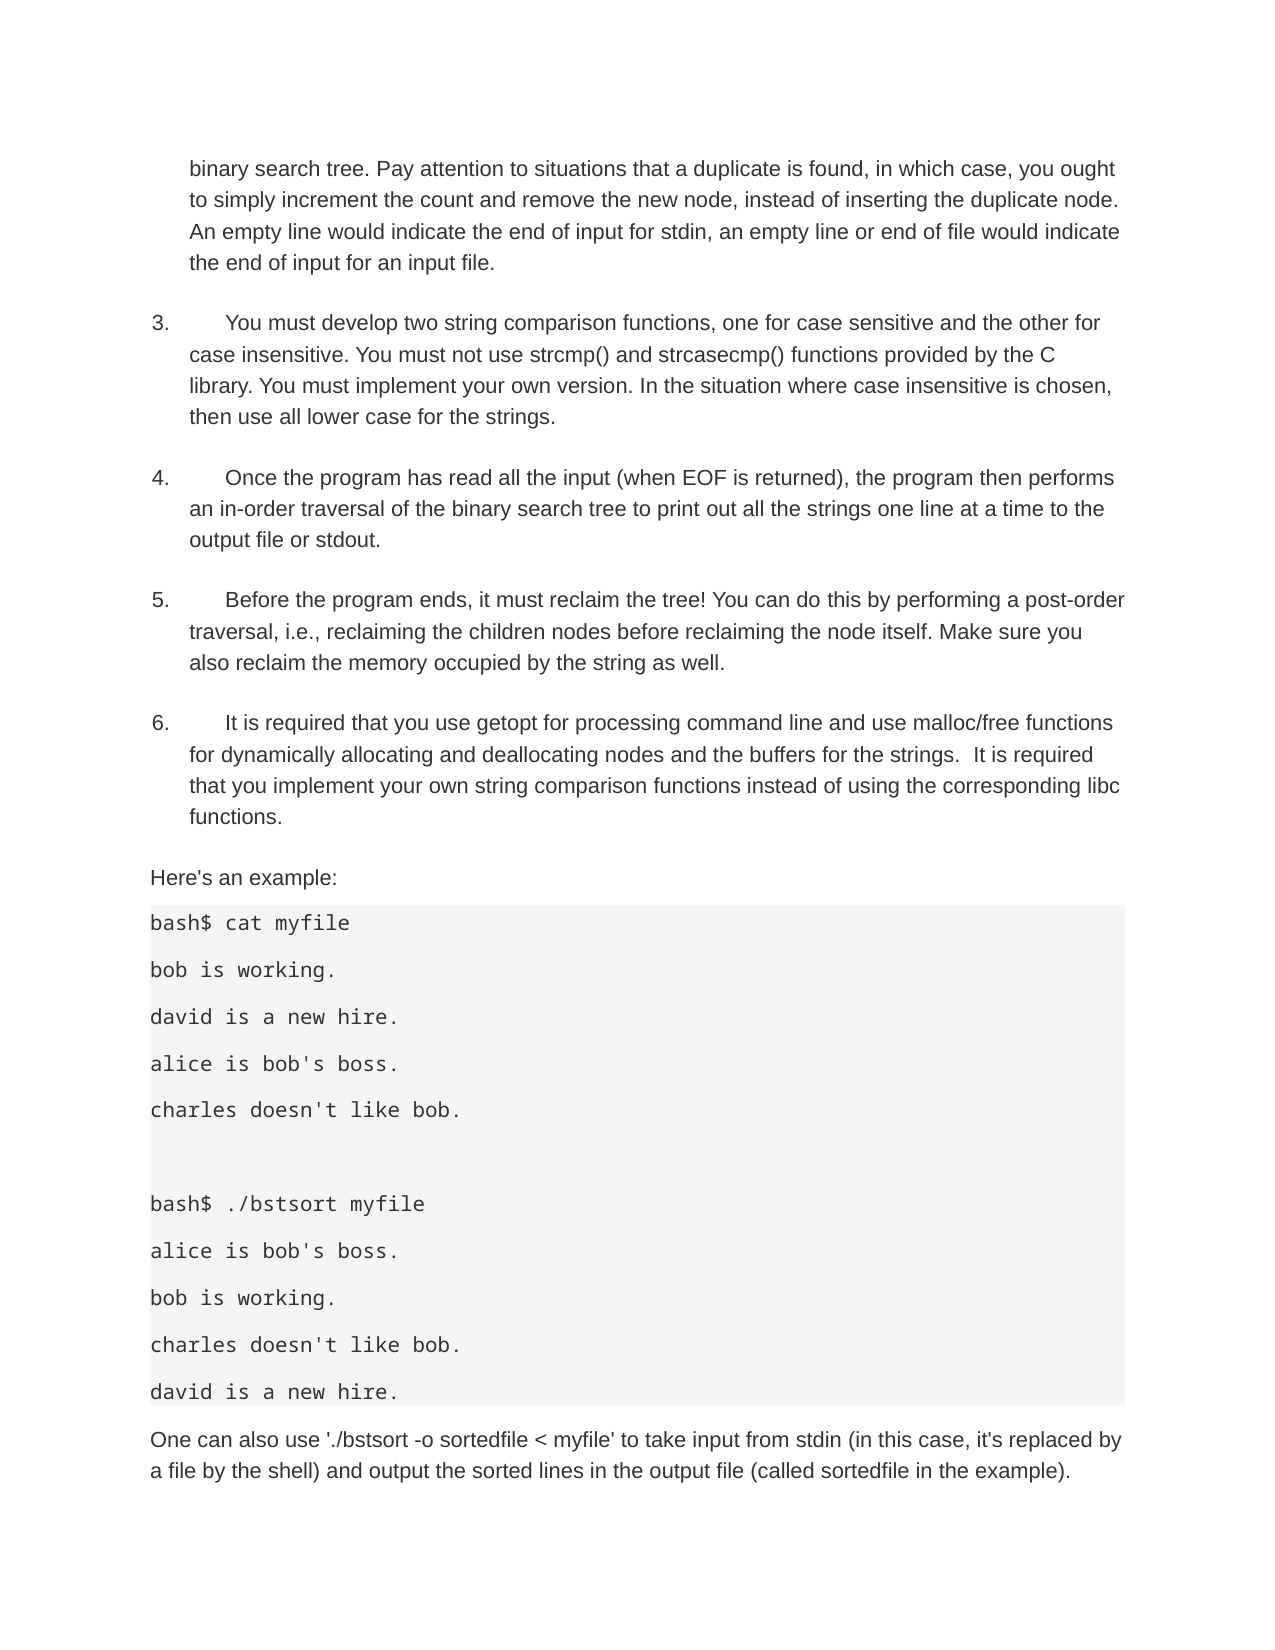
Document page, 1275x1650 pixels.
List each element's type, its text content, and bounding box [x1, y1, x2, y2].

text bash$ cat myfile [150, 905, 1125, 936]
text bash$ ./bstsort myfile [150, 1186, 1125, 1218]
list You must develop two string comparison functions, one for case sensitive and the other for case insensitive. You must not use strcmp() and strcasecmp() functions provided by the C library. You must implement your own version. In the situation where case insensitive is chosen, then use all lower case for the strings. [152, 304, 1125, 429]
text One can also use './bstsort -o sortedfile < myfile' to take input from stdin (in this case, it's replaced by a file by the shell) and output the sorted lines in the output file (called sortedfile in the example). [150, 1421, 1125, 1483]
text charles doesn't like bob. [150, 1327, 1125, 1358]
text david is a new hire. [150, 999, 1125, 1030]
text charles doesn't like bob. [150, 1093, 1125, 1124]
text Here's an example: [150, 858, 1125, 889]
text david is a new hire. [150, 1374, 1125, 1405]
list Before the program ends, it must reclaim the tree! You can do this by performing a post-order traversal, i.e., reclaiming the children nodes before reclaiming the node itself. Make sure you also reclaim the memory occupied by the string as well. [152, 581, 1125, 675]
text bob is working. [150, 952, 1125, 983]
text alice is bob's boss. [150, 1233, 1125, 1264]
text bob is working. [150, 1280, 1125, 1311]
list It is required that you use getopt for processing command line and use malloc/free functions for dynamically allocating and deallocating nodes and the buffers for the strings. It is required that you implement your own string comparison functions instead of using the corresponding libc functions. [152, 704, 1125, 829]
list Once the program has read all the input (when EOF is returned), the program then performs an in-order traversal of the binary search tree to print out all the strings one line at a time to the output file or stdout. [152, 458, 1125, 552]
text alice is bob's boss. [150, 1046, 1125, 1077]
list binary search tree. Pay attention to situations that a duplicate is found, in which case, you ought to simply increment the count and remove the new node, instead of inserting the duplicate node. An empty line would indicate the end of input for stdin, an empty line or end of file would indicate the end of input for an input file. [152, 150, 1125, 275]
